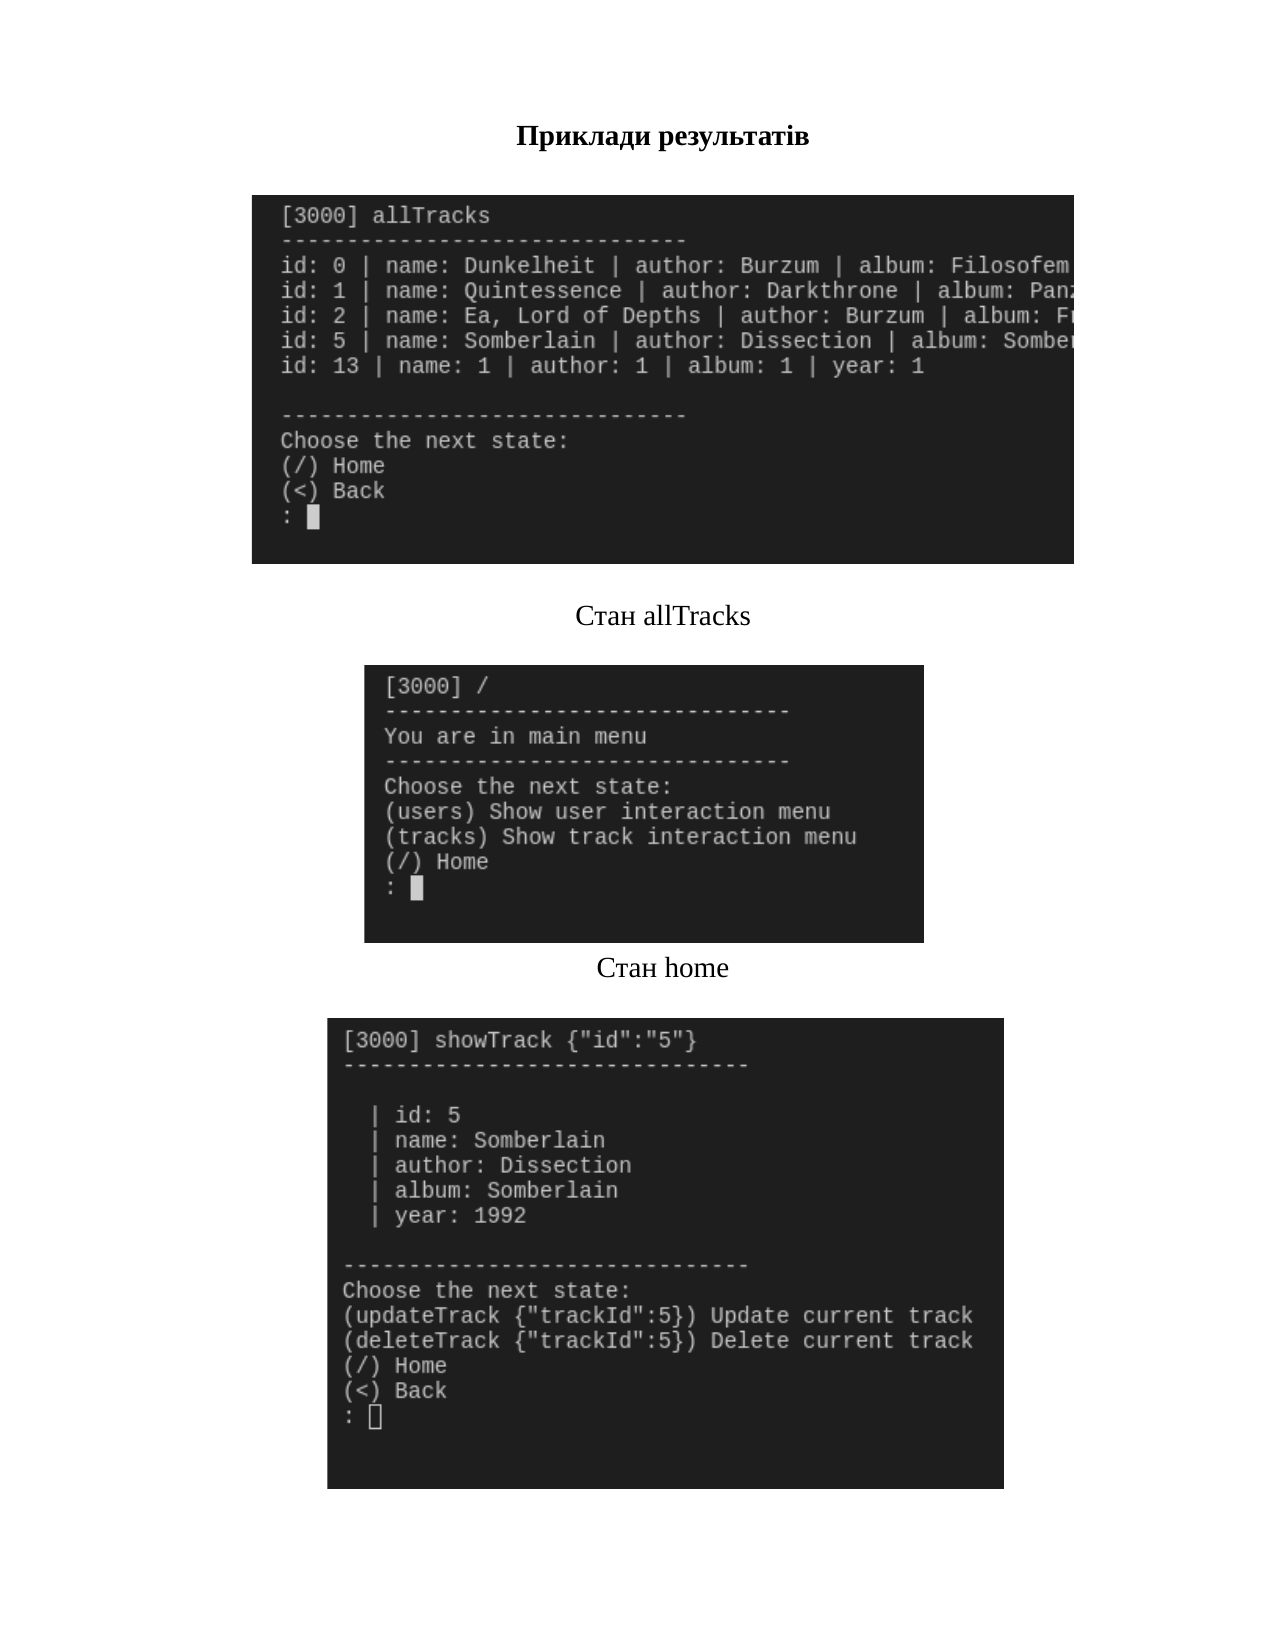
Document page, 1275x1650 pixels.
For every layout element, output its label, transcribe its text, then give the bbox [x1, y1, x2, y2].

text Приклади результатів [169, 118, 1157, 152]
text Стан allTracks [169, 598, 1157, 631]
picture [364, 665, 924, 943]
picture [327, 1018, 1004, 1489]
picture [251, 195, 1074, 564]
text Стан home [169, 950, 1157, 983]
